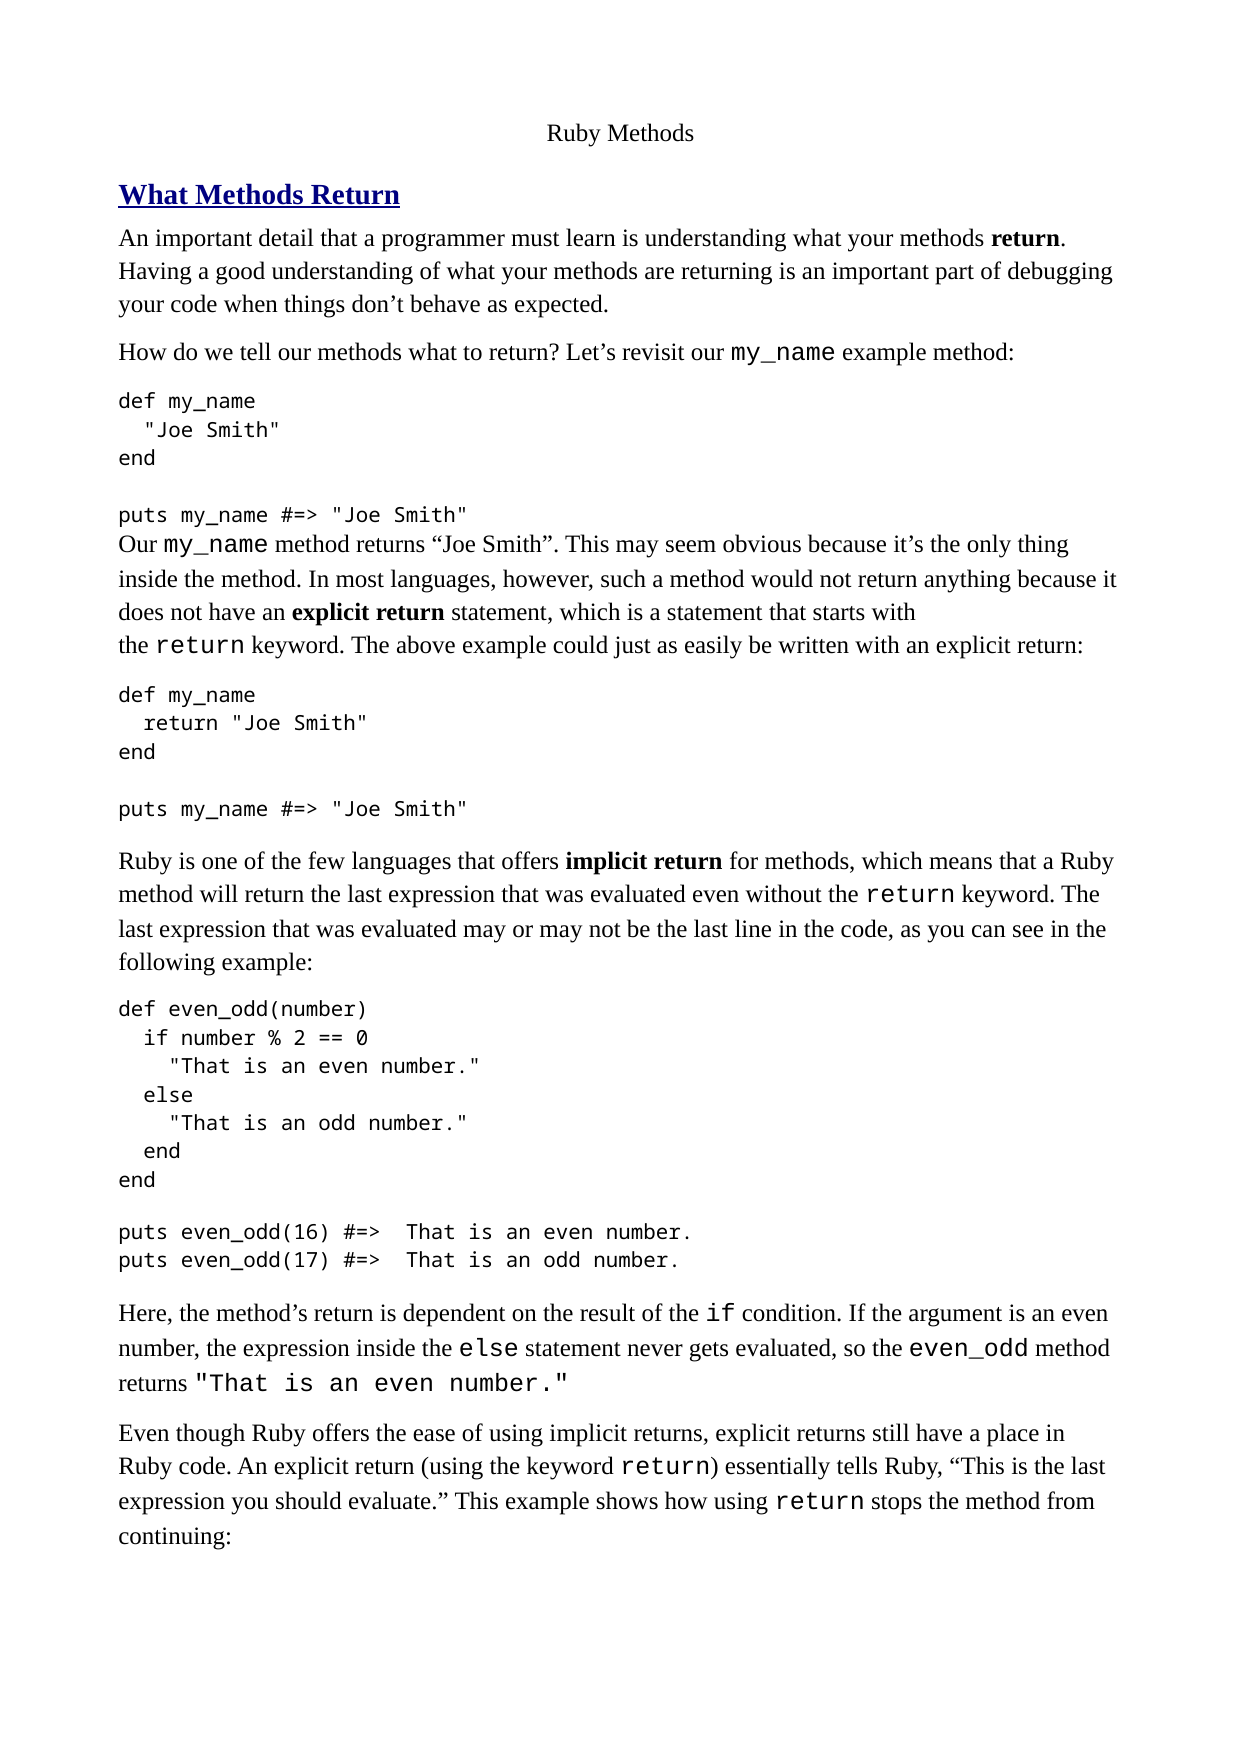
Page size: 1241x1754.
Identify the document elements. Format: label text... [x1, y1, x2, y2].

text Our my_name method returns “Joe Smith”. This may seem obvious because it’s the only thing inside the method. In most languages, however, such a method would not return anything because it does not have an explicit return statement, which is a statement that starts with the return keyword. The above example could just as easily be written with an explicit return: [118, 529, 1122, 661]
text "Joe Smith" [118, 415, 1122, 443]
text puts my_name #=> "Joe Smith" [118, 500, 1122, 529]
text puts even_odd(17) #=> That is an odd number. [118, 1246, 1122, 1274]
text if number % 2 == 0 [118, 1023, 1122, 1051]
text def my_name [118, 387, 1122, 415]
text How do we tell our methods what to return? Let’s revisit our my_name example method: [118, 337, 1122, 367]
text return "Joe Smith" [118, 708, 1122, 737]
text end [118, 1137, 1122, 1165]
text puts my_name #=> "Joe Smith" [118, 794, 1122, 822]
text Here, the method’s return is dependent on the result of the if condition. If the argument is an even number, the expression inside the else statement never gets evaluated, so the even_odd method returns "That is an even number." [118, 1298, 1122, 1399]
text def my_name [118, 680, 1122, 708]
text "That is an odd number." [118, 1108, 1122, 1137]
text Even though Ruby offers the ease of using implicit returns, explicit returns still have a place in Ruby code. An explicit return (using the keyword return) essentially tells Ruby, “This is the last expression you should evaluate.” This example shows how using return stops the method from continuing: [118, 1418, 1122, 1550]
text def even_odd(number) [118, 994, 1122, 1023]
text else [118, 1080, 1122, 1108]
text end [118, 737, 1122, 765]
text puts even_odd(16) #=> That is an even number. [118, 1217, 1122, 1246]
text end [118, 443, 1122, 472]
text "That is an even number." [118, 1051, 1122, 1080]
text An important detail that a programmer must learn is understanding what your methods return. Having a good understanding of what your methods are returning is an important part of debugging your code when things don’t behave as expected. [118, 223, 1122, 318]
text Ruby is one of the few languages that offers implicit return for methods, which means that a Ruby method will return the last expression that was evaluated even without the return keyword. The last expression that was evaluated may or may not be the last line in the code, as you can see in the following example: [118, 846, 1122, 976]
text end [118, 1165, 1122, 1193]
subtitle What Methods Return [118, 177, 1122, 210]
